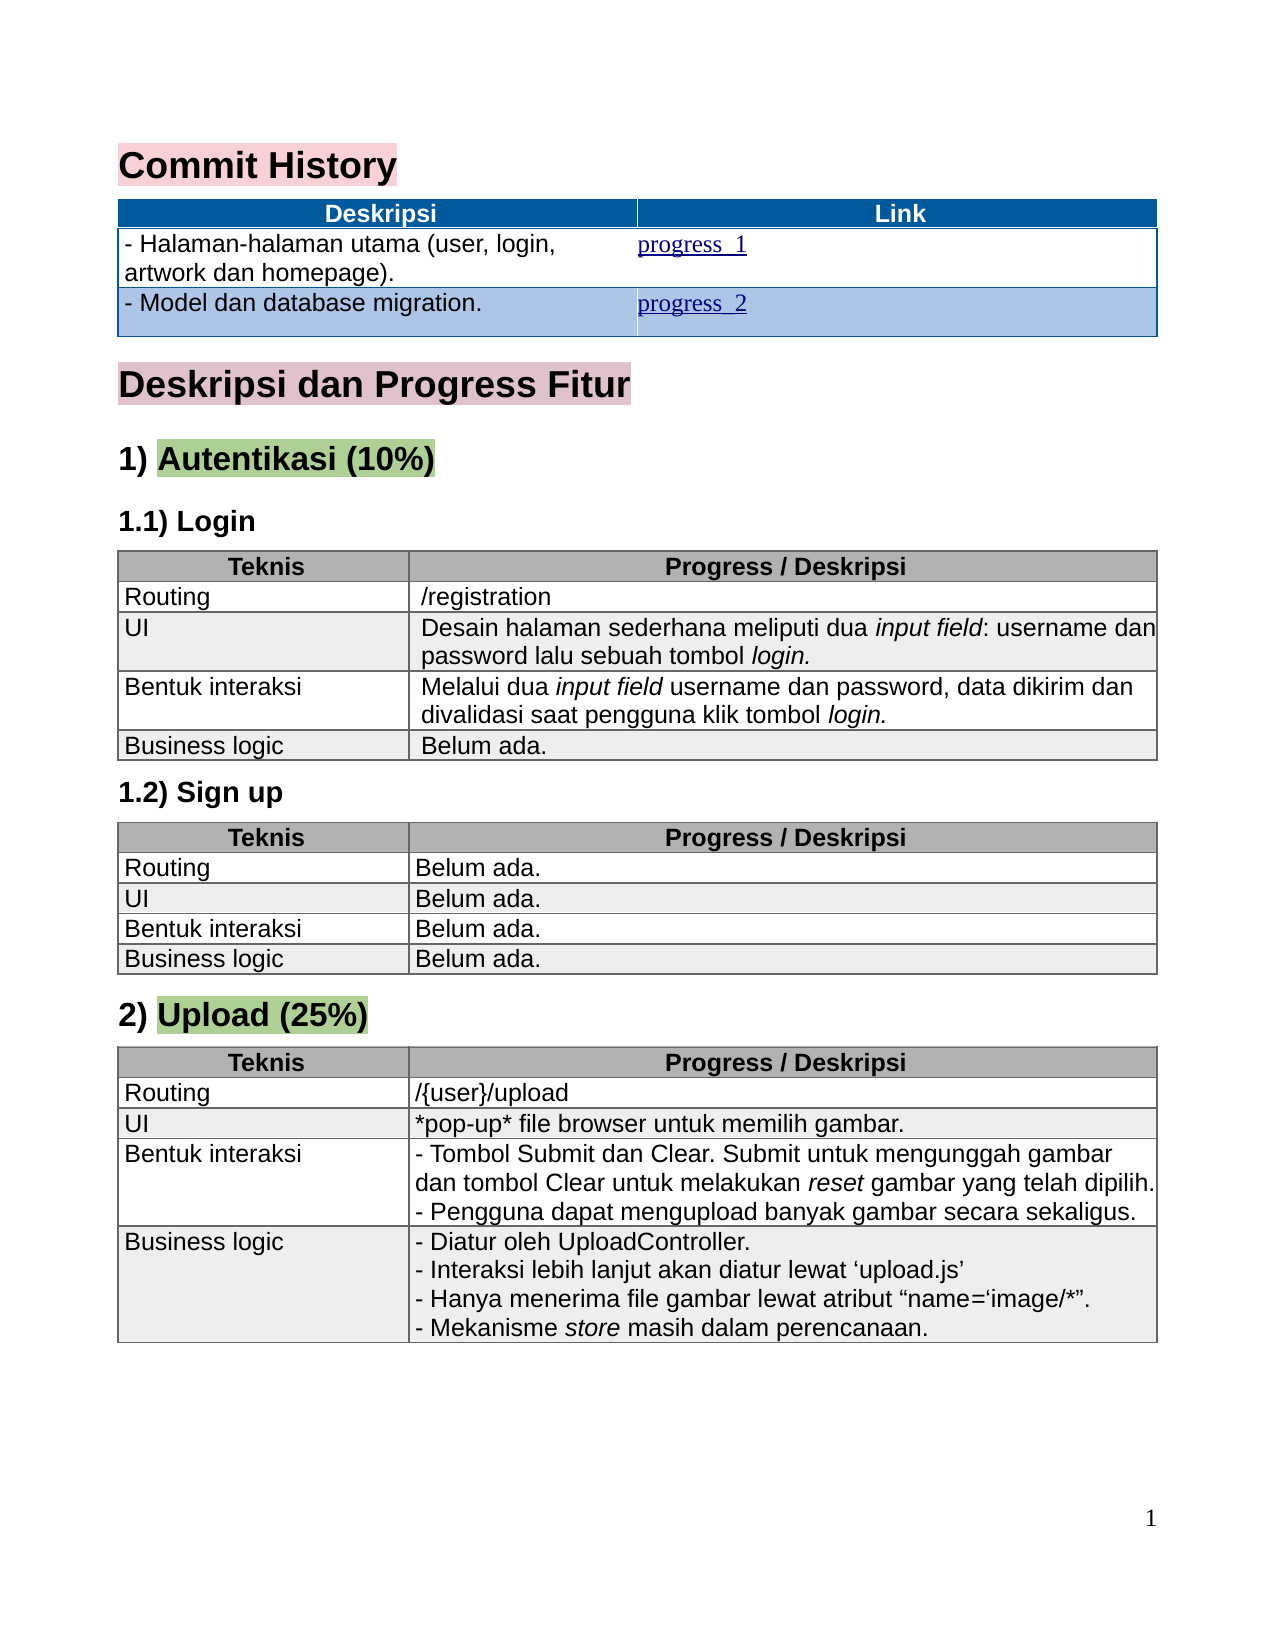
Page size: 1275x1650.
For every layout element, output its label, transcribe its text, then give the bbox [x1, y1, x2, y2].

table_cell - Halaman-halaman utama (user, login, artwork dan homepage). [119, 229, 637, 287]
table_header Progress / Deskripsi [410, 823, 1156, 852]
subtitle Login [118, 504, 1157, 538]
table_cell Bentuk interaksi [119, 1139, 408, 1225]
table_header Progress / Deskripsi [410, 552, 1156, 581]
table_cell UI [119, 884, 408, 912]
table_cell Belum ada. [410, 945, 1156, 973]
table_header Deskripsi [118, 199, 637, 227]
table_cell Belum ada. [410, 914, 1156, 943]
table_header Teknis [119, 1048, 408, 1077]
table_cell Routing [119, 1078, 408, 1107]
table_cell /{user}/upload [410, 1078, 1156, 1107]
subtitle Upload (25%) [118, 996, 157, 1034]
table_cell - Tombol Submit dan Clear. Submit untuk mengunggah gambar dan tombol Clear untuk melakukan reset gambar yang telah dipilih. - Pengguna dapat mengupload banyak gambar secara sekaligus. [410, 1139, 1156, 1225]
subtitle Deskripsi dan Progress Fitur [118, 362, 1157, 405]
table_cell Melalui dua input field username dan password, data dikirim dan divalidasi saat pengguna klik tombol login. [410, 672, 1156, 729]
table_cell progress_2 [638, 288, 1156, 336]
table_header Progress / Deskripsi [410, 1048, 1156, 1077]
table_cell - Diatur oleh UploadController. - Interaksi lebih lanjut akan diatur lewat ‘upload.js’ - Hanya menerima file gambar lewat atribut “name=‘image/*”. - Mekanisme store masih dalam perencanaan. [410, 1227, 1156, 1342]
table_cell Belum ada. [410, 884, 1156, 912]
subtitle Sign up [118, 776, 1157, 809]
table_cell Business logic [119, 731, 408, 759]
table_cell Bentuk interaksi [119, 672, 408, 729]
subtitle Autentikasi (10%) [118, 439, 157, 477]
subtitle Upload (25%) [368, 996, 1157, 1034]
subtitle Commit History [118, 143, 1157, 186]
table_cell Belum ada. [410, 731, 1156, 759]
table_cell Business logic [119, 945, 408, 973]
table_header Link [638, 199, 1157, 227]
table_cell UI [119, 613, 408, 670]
table_cell progress_1 [638, 229, 1156, 287]
table_header Teknis [119, 552, 408, 581]
table_header Teknis [119, 823, 408, 852]
table_cell Belum ada. [410, 853, 1156, 882]
table_cell Routing [119, 853, 408, 882]
table_cell Routing [119, 582, 408, 611]
table_cell Desain halaman sederhana meliputi dua input field: username dan password lalu sebuah tombol login. [410, 613, 1156, 670]
table_cell Business logic [119, 1227, 408, 1342]
subtitle Autentikasi (10%) [435, 439, 1157, 477]
table_cell UI [119, 1109, 408, 1137]
table_cell /registration [410, 582, 1156, 611]
table_cell - Model dan database migration. [119, 288, 637, 336]
table_cell *pop-up* file browser untuk memilih gambar. [410, 1109, 1156, 1137]
table_cell Bentuk interaksi [119, 914, 408, 943]
